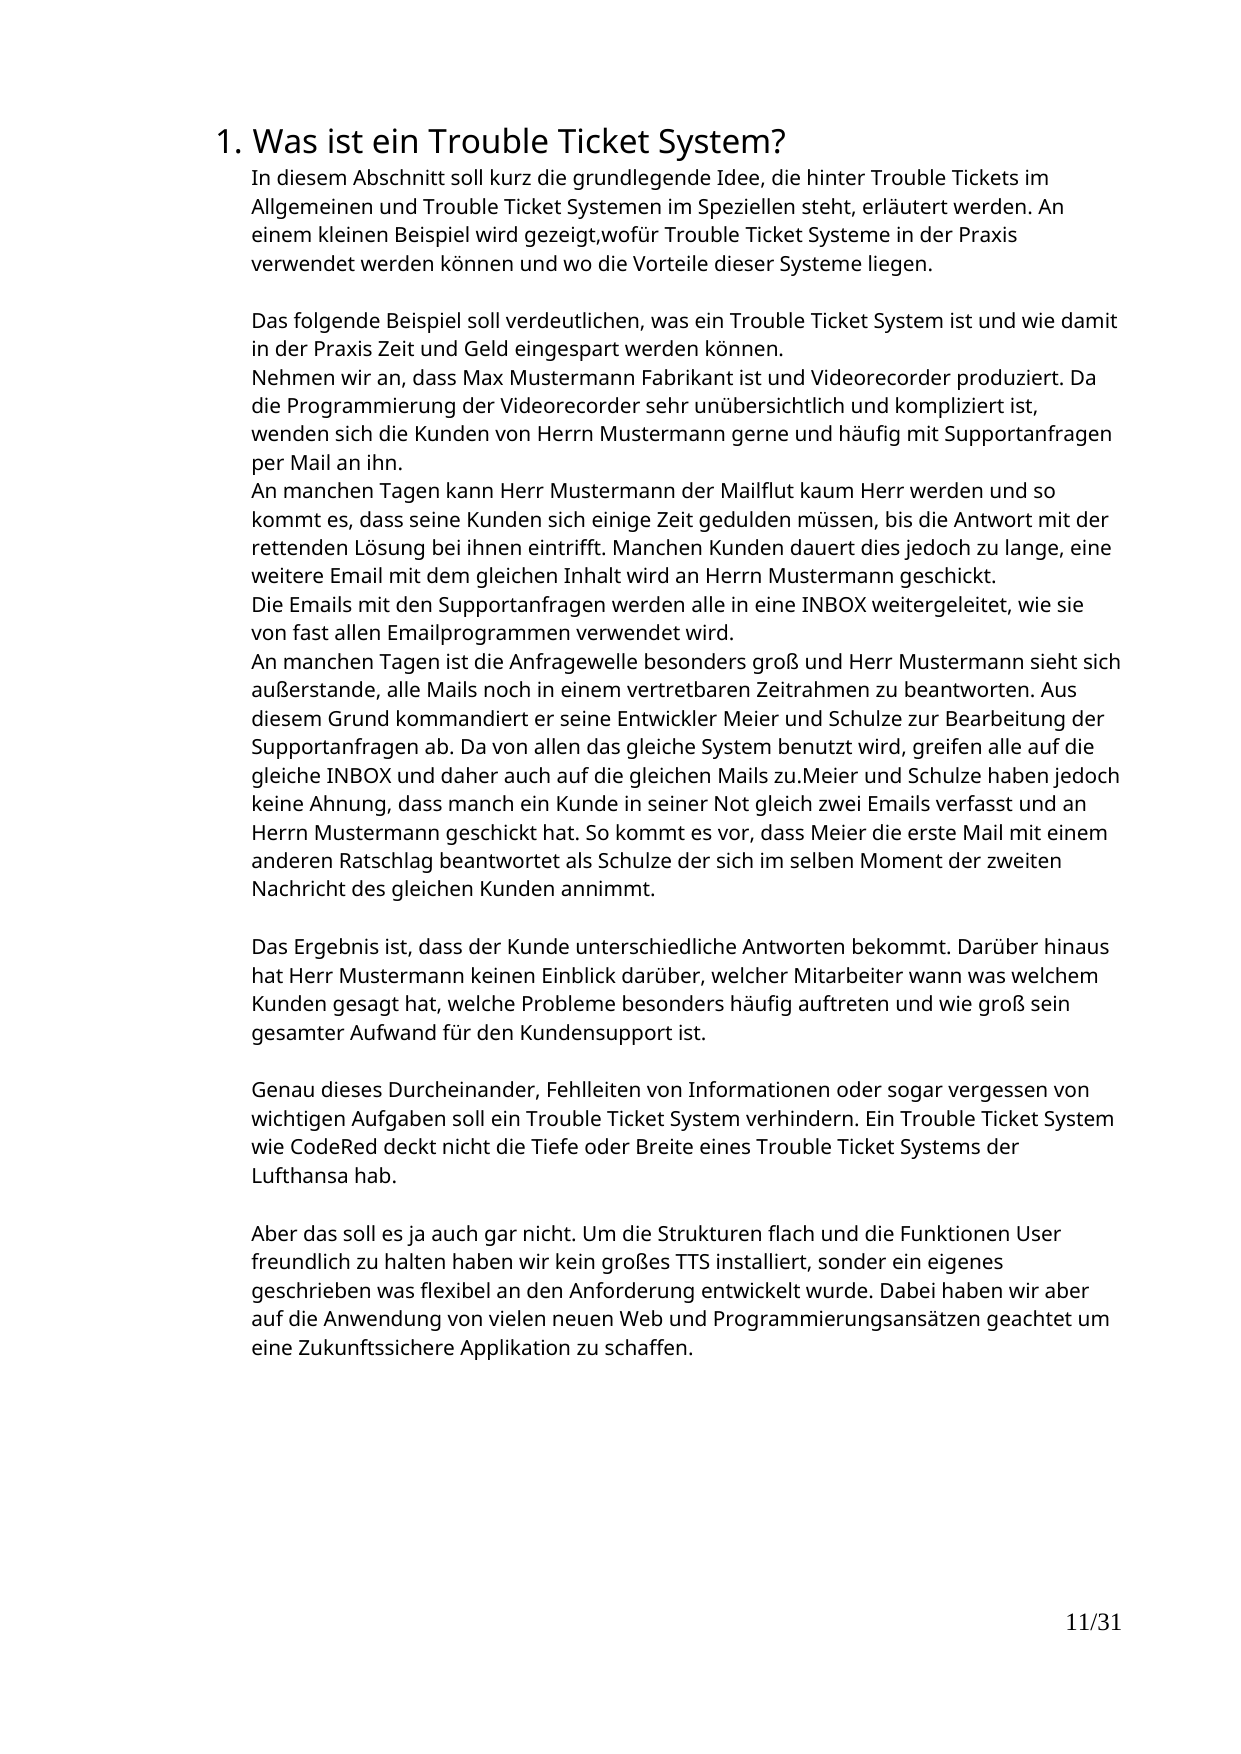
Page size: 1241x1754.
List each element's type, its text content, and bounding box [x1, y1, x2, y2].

list Was ist ein Trouble Ticket System? [215, 118, 1122, 163]
text Die Emails mit den Supportanfragen werden alle in eine INBOX weitergeleitet, wie sie von fast allen Emailprogrammen verwendet wird. [251, 590, 1122, 647]
text In diesem Abschnitt soll kurz die grundlegende Idee, die hinter Trouble Tickets im Allgemeinen und Trouble Ticket Systemen im Speziellen steht, erläutert werden. An einem kleinen Beispiel wird gezeigt,wofür Trouble Ticket Systeme in der Praxis verwendet werden können und wo die Vorteile dieser Systeme liegen. [251, 163, 1122, 277]
text An manchen Tagen ist die Anfragewelle besonders groß und Herr Mustermann sieht sich außerstande, alle Mails noch in einem vertretbaren Zeitrahmen zu beantworten. Aus diesem Grund kommandiert er seine Entwickler Meier und Schulze zur Bearbeitung der Supportanfragen ab. Da von allen das gleiche System benutzt wird, greifen alle auf die gleiche INBOX und daher auch auf die gleichen Mails zu.Meier und Schulze haben jedoch keine Ahnung, dass manch ein Kunde in seiner Not gleich zwei Emails verfasst und an Herrn Mustermann geschickt hat. So kommt es vor, dass Meier die erste Mail mit einem anderen Ratschlag beantwortet als Schulze der sich im selben Moment der zweiten Nachricht des gleichen Kunden annimmt. [251, 647, 1122, 903]
text Das Ergebnis ist, dass der Kunde unterschiedliche Antworten bekommt. Darüber hinaus hat Herr Mustermann keinen Einblick darüber, welcher Mitarbeiter wann was welchem Kunden gesagt hat, welche Probleme besonders häufig auftreten und wie groß sein gesamter Aufwand für den Kundensupport ist. [251, 932, 1122, 1046]
text Das folgende Beispiel soll verdeutlichen, was ein Trouble Ticket System ist und wie damit in der Praxis Zeit und Geld eingespart werden können. [251, 306, 1122, 363]
text Genau dieses Durcheinander, Fehlleiten von Informationen oder sogar vergessen von wichtigen Aufgaben soll ein Trouble Ticket System verhindern. Ein Trouble Ticket System wie CodeRed deckt nicht die Tiefe oder Breite eines Trouble Ticket Systems der Lufthansa hab. [251, 1076, 1122, 1189]
text An manchen Tagen kann Herr Mustermann der Mailflut kaum Herr werden und so kommt es, dass seine Kunden sich einige Zeit gedulden müssen, bis die Antwort mit der rettenden Lösung bei ihnen eintrifft. Manchen Kunden dauert dies jedoch zu lange, eine weitere Email mit dem gleichen Inhalt wird an Herrn Mustermann geschickt. [251, 476, 1122, 590]
text Aber das soll es ja auch gar nicht. Um die Strukturen flach und die Funktionen User freundlich zu halten haben wir kein großes TTS installiert, sonder ein eigenes geschrieben was flexibel an den Anforderung entwickelt wurde. Dabei haben wir aber auf die Anwendung von vielen neuen Web und Programmierungsansätzen geachtet um eine Zukunftssichere Applikation zu schaffen. [251, 1219, 1122, 1361]
text Nehmen wir an, dass Max Mustermann Fabrikant ist und Videorecorder produziert. Da die Programmierung der Videorecorder sehr unübersichtlich und kompliziert ist, wenden sich die Kunden von Herrn Mustermann gerne und häufig mit Supportanfragen per Mail an ihn. [251, 363, 1122, 476]
